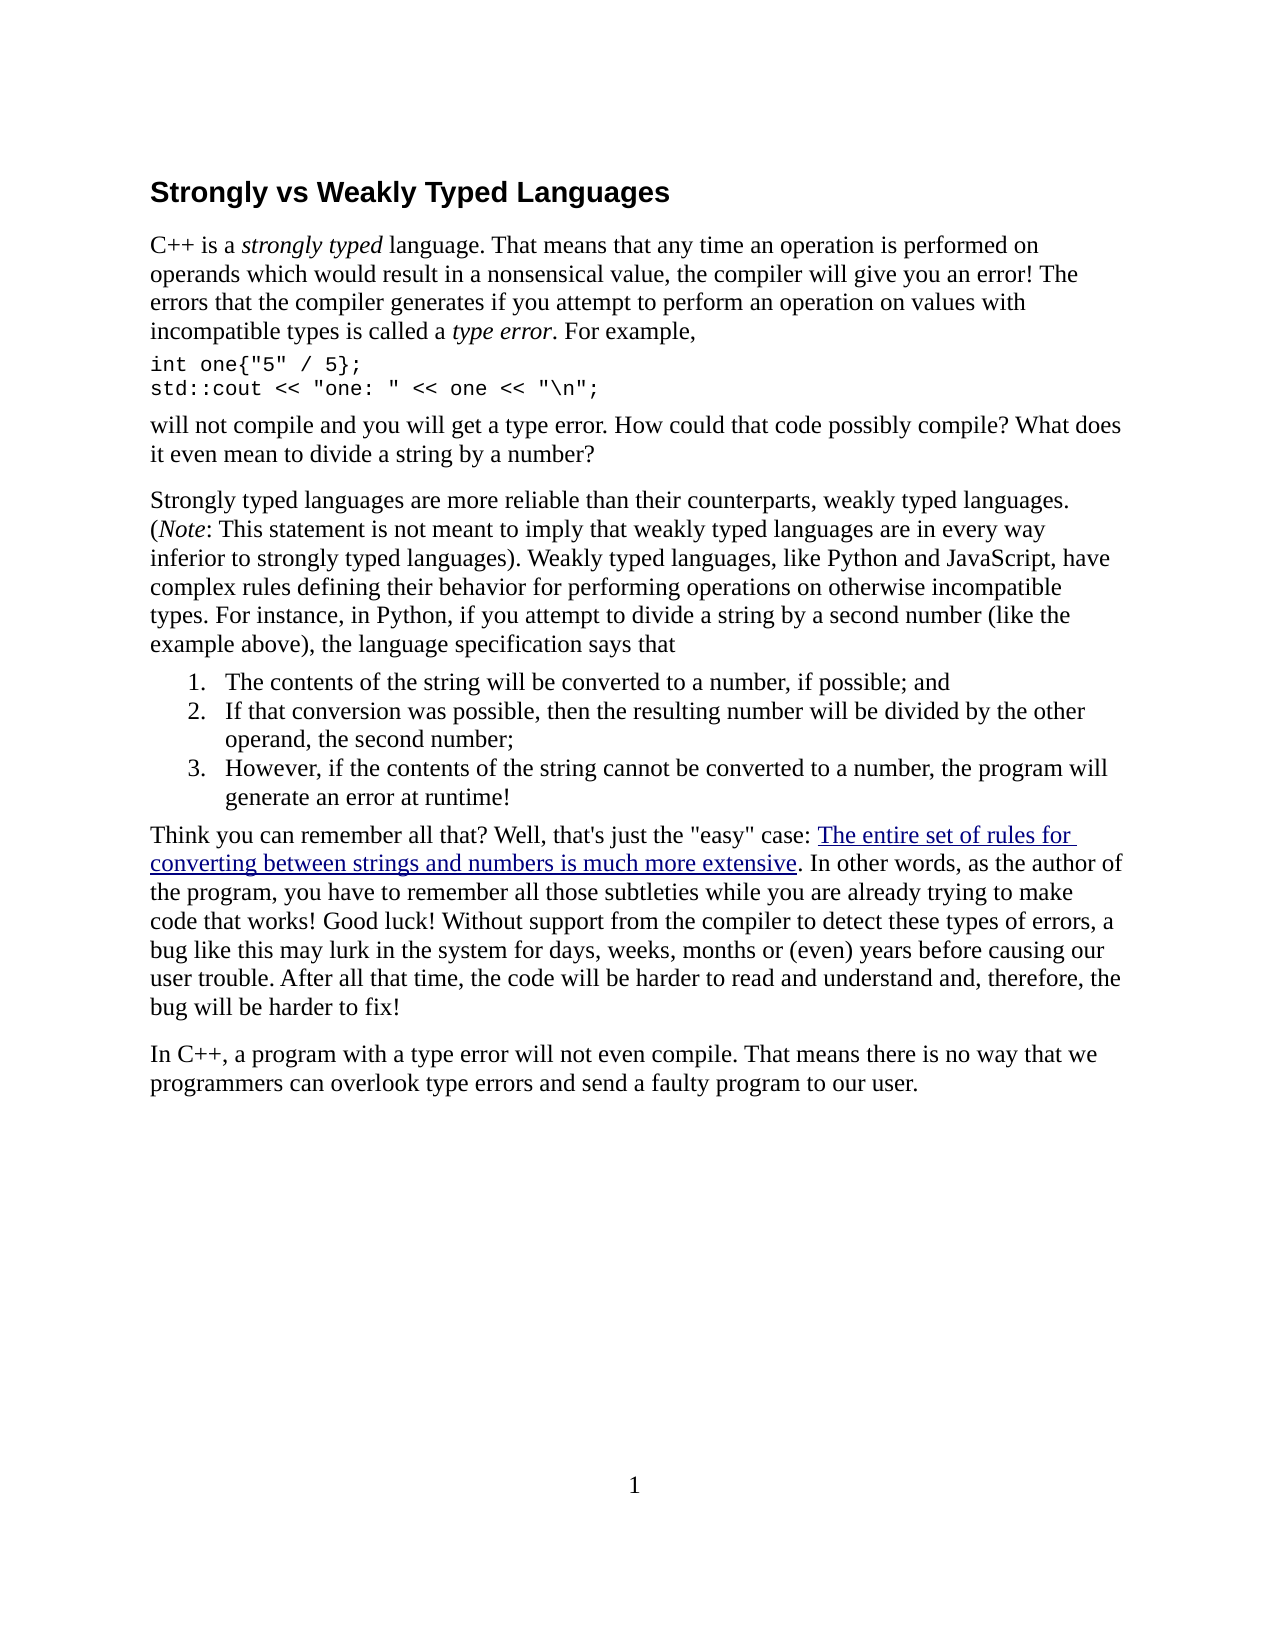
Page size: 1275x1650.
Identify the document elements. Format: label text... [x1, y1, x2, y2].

text Strongly typed languages are more reliable than their counterparts, weakly typed languages. (Note: This statement is not meant to imply that weakly typed languages are in every way inferior to strongly typed languages). Weakly typed languages, like Python and JavaScript, have complex rules defining their behavior for performing operations on otherwise incompatible types. For instance, in Python, if you attempt to divide a string by a second number (like the example above), the language specification says that [150, 486, 1125, 658]
text int one{"5" / 5}; [150, 354, 1125, 378]
list If that conversion was possible, then the resulting number will be divided by the other operand, the second number; [187, 696, 1125, 753]
text std::cout << "one: " << one << "\n"; [150, 378, 1125, 401]
text Think you can remember all that? Well, that's just the "easy" case: The entire set of rules for converting between strings and numbers is much more extensive. In other words, as the author of the program, you have to remember all those subtleties while you are already trying to make code that works! Good luck! Without support from the compiler to detect these types of errors, a bug like this may lurk in the system for days, weeks, months or (even) years before causing our user trouble. After all that time, the code will be harder to read and understand and, therefore, the bug will be harder to fix! [150, 820, 1125, 1021]
text In C++, a program with a type error will not even compile. That means there is no way that we programmers can overlook type errors and send a faulty program to our user. [150, 1039, 1125, 1096]
list However, if the contents of the string cannot be converted to a number, the program will generate an error at runtime! [187, 753, 1125, 811]
subtitle Strongly vs Weakly Typed Languages [150, 175, 1125, 208]
text C++ is a strongly typed language. That means that any time an operation is performed on operands which would result in a nonsensical value, the compiler will give you an error! The errors that the compiler generates if you attempt to perform an operation on values with incompatible types is called a type error. For example, [150, 230, 1125, 345]
text will not compile and you will get a type error. How could that code possibly compile? What does it even mean to divide a string by a number? [150, 410, 1125, 468]
list The contents of the string will be converted to a number, if possible; and [187, 667, 1125, 696]
